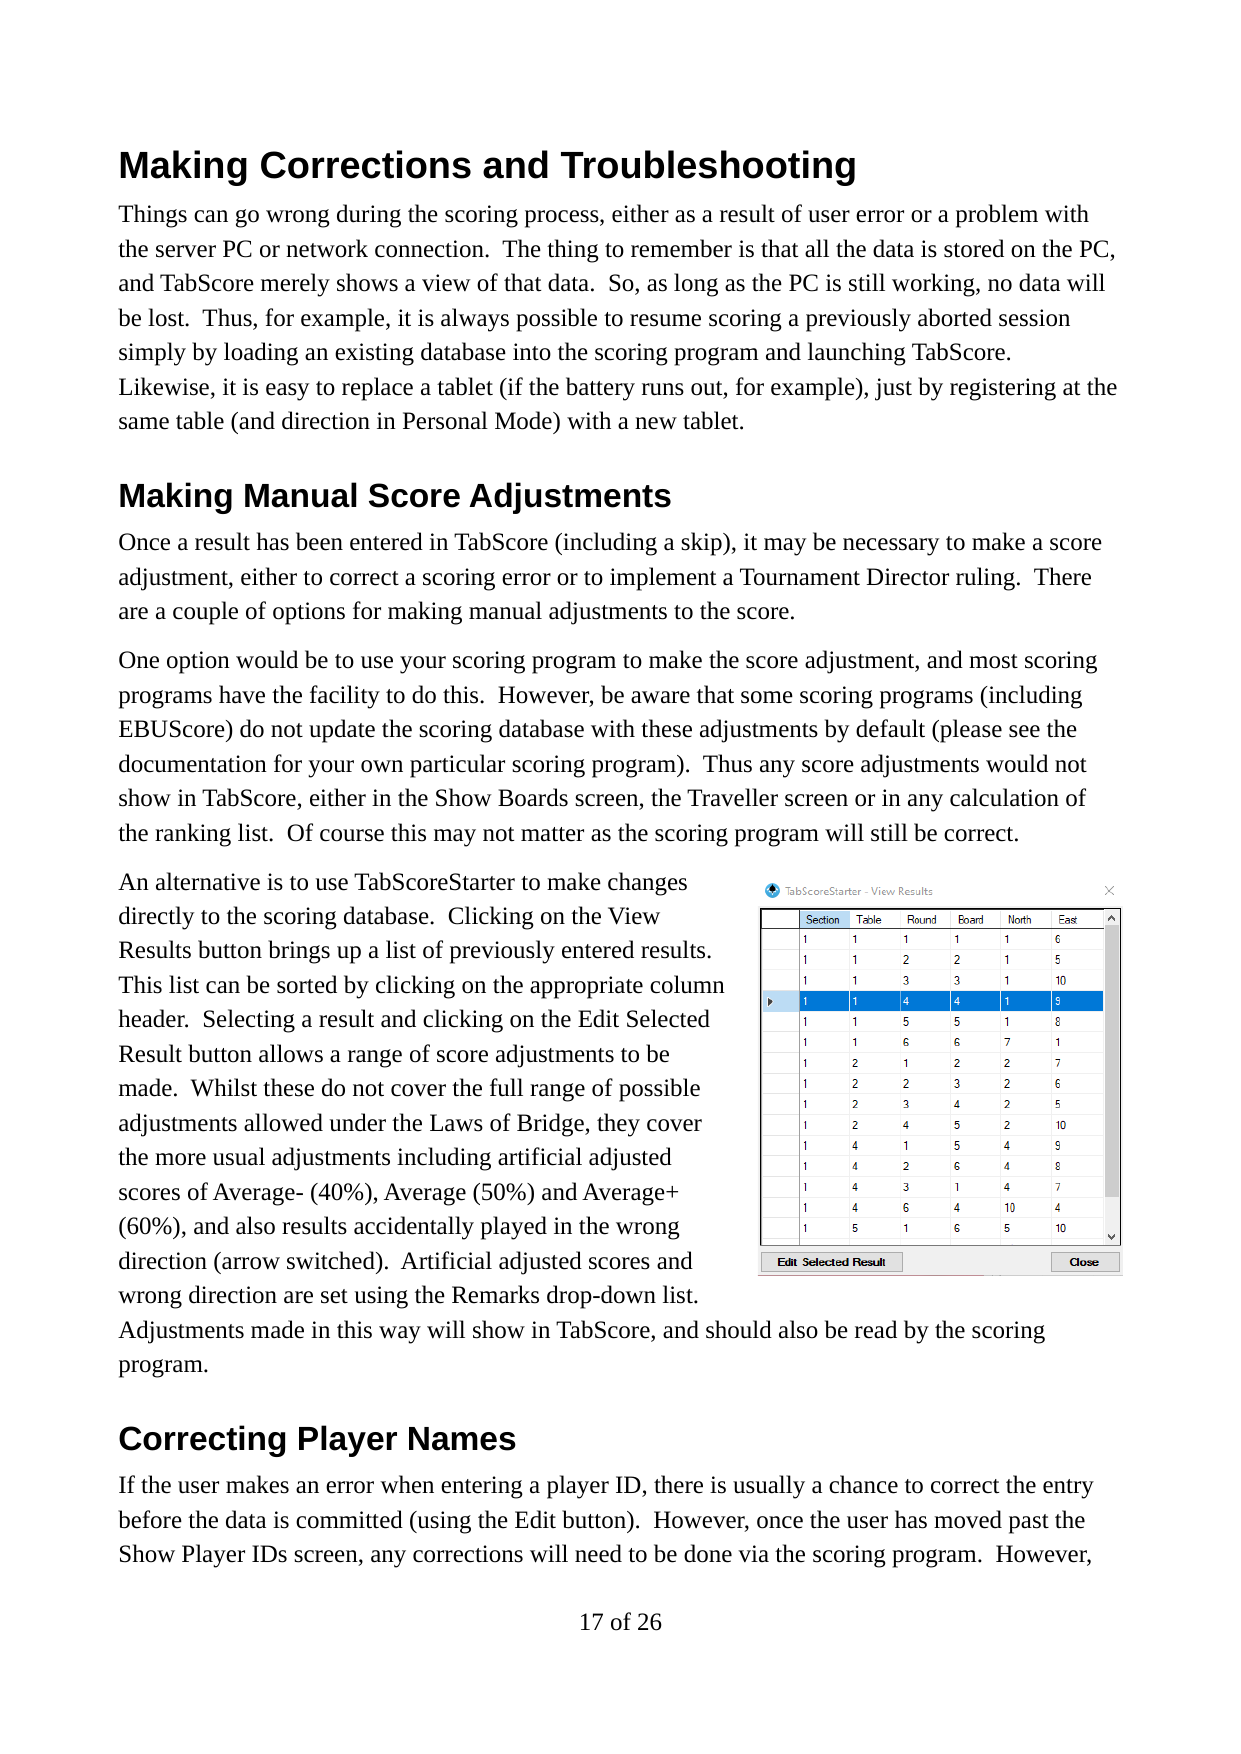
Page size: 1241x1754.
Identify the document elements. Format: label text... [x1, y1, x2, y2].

text One option would be to use your scoring program to make the score adjustment, and most scoring programs have the facility to do this. However, be aware that some scoring programs (including EBUScore) do not update the scoring database with these adjustments by default (please see the documentation for your own particular scoring program). Thus any score adjustments would not show in TabScore, either in the Show Boards screen, the Traveller screen or in any calculation of the ranking list. Of course this may not matter as the scoring program will still be correct. [118, 645, 1122, 846]
text Things can go wrong during the scoring process, either as a result of user error or a problem with the server PC or network connection. The thing to remember is that all the data is stored on the PC, and TabScore merely shows a view of that data. So, as long as the PC is still working, no data will be lost. Thus, for example, it is always possible to resume scoring a previously aborted session simply by loading an existing database into the scoring program and launching TabScore. Likewise, it is easy to replace a tablet (if the battery runs out, for example), just by registering at the same table (and direction in Personal Mode) with a new tablet. [118, 199, 1122, 435]
text An alternative is to use TabScoreStarter to make changes directly to the scoring database. Clicking on the View Results button brings up a list of previously entered results. This list can be sorted by clicking on the appropriate column header. Selecting a result and clicking on the Edit Selected Result button allows a range of score adjustments to be made. Whilst these do not cover the full range of possible adjustments allowed under the Laws of Bridge, they cover the more usual adjustments including artificial adjusted scores of Average- (40%), Average (50%) and Average+ (60%), and also results accidentally played in the wrong direction (arrow switched). Artificial adjusted scores and wrong direction are set using the Remarks drop-down list. Adjustments made in this way will show in TabScore, and should also be read by the scoring program. [118, 867, 1122, 1378]
text Once a result has been entered in TabScore (including a skip), it may be necessary to make a score adjustment, either to correct a scoring error or to implement a Tournament Director ruling. There are a couple of options for making manual adjustments to the score. [118, 527, 1122, 625]
subtitle Making Corrections and Troubleshooting [118, 143, 1122, 187]
picture [757, 877, 1123, 1276]
subtitle Making Manual Score Adjustments [118, 476, 1122, 515]
subtitle Correcting Player Names [118, 1419, 1122, 1458]
text If the user makes an error when entering a player ID, there is usually a chance to correct the entry before the data is committed (using the Edit button). However, once the user has moved past the Show Player IDs screen, any corrections will need to be done via the scoring program. However, [118, 1470, 1122, 1568]
